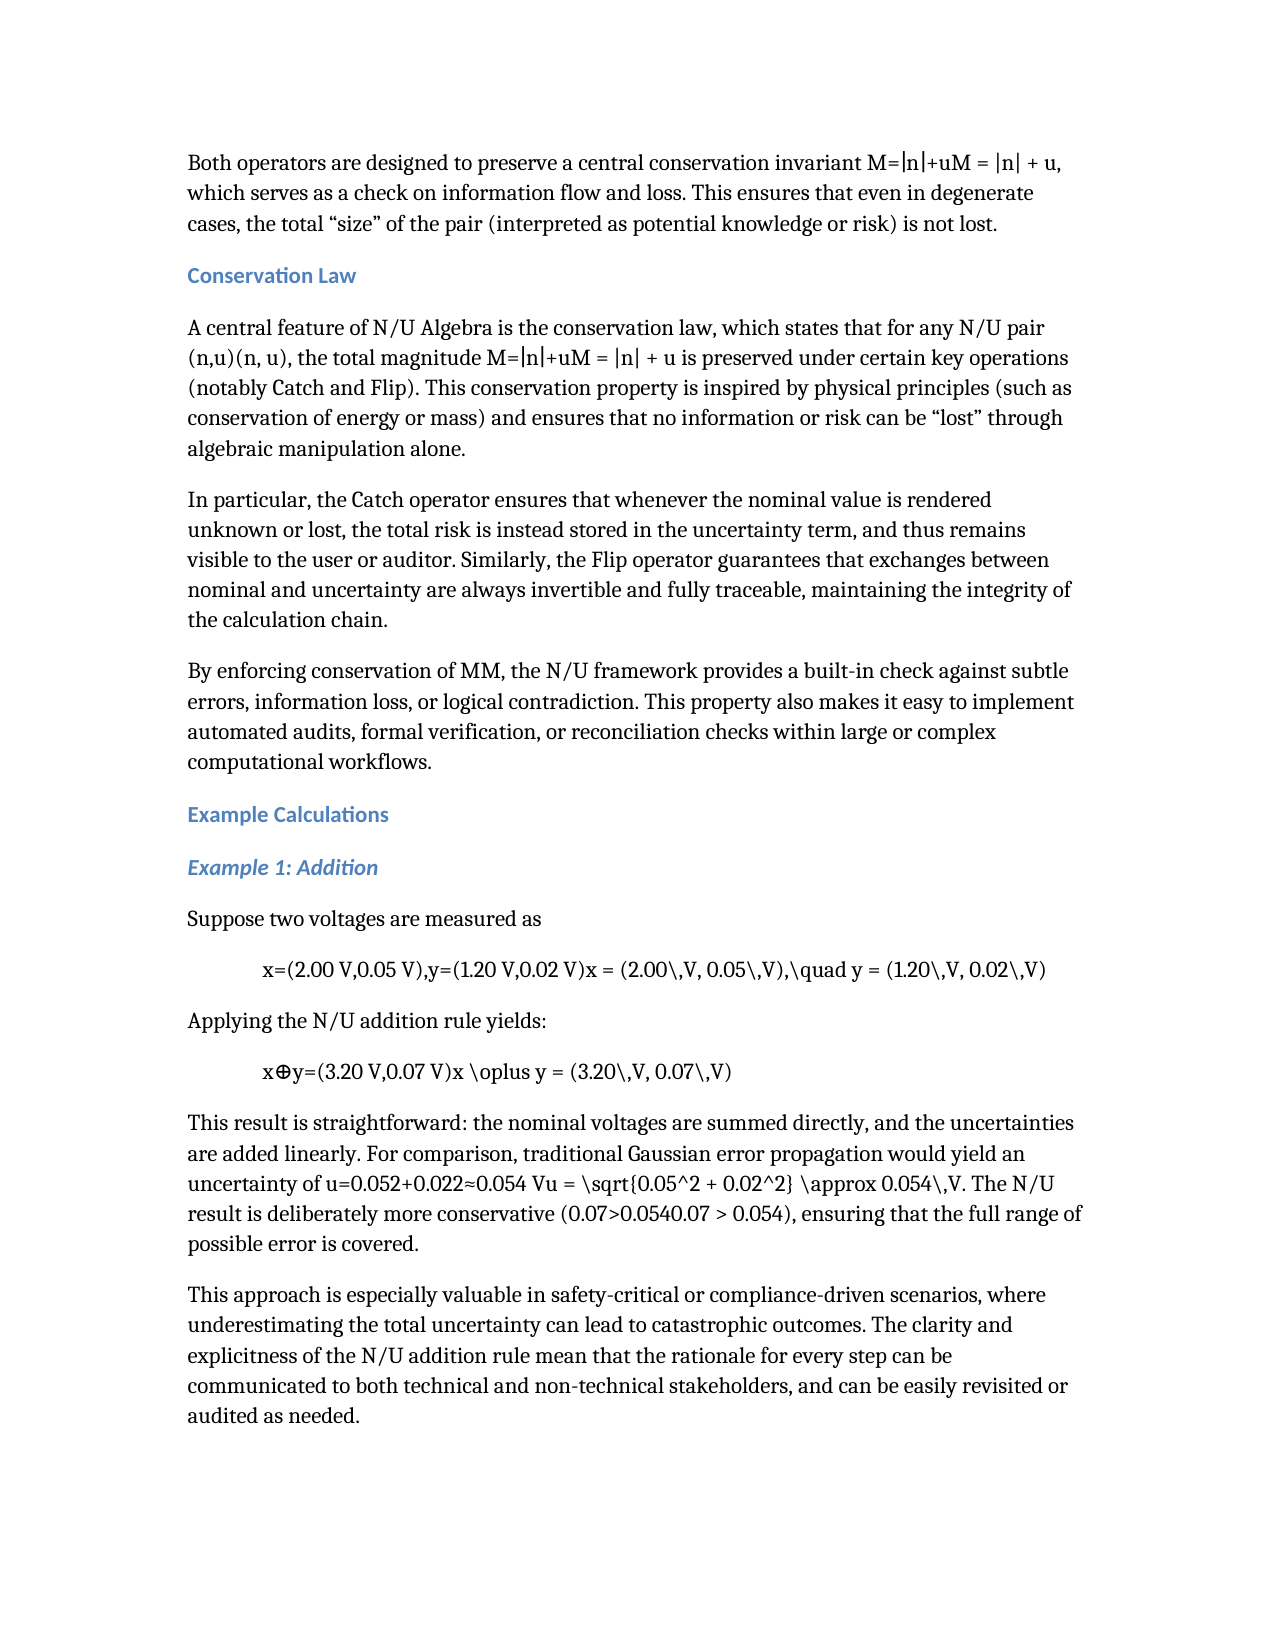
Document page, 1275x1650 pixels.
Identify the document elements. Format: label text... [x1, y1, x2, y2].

text Suppose two voltages are measured as [187, 906, 1087, 932]
text A central feature of N/U Algebra is the conservation law, which states that for any N/U pair (n,u)(n, u), the total magnitude M=∣n∣+uM = |n| + u is preserved under certain key operations (notably Catch and Flip). This conservation property is inspired by physical principles (such as conservation of energy or mass) and ensures that no information or risk can be “lost” through algebraic manipulation alone. [187, 314, 1087, 462]
text In particular, the Catch operator ensures that whenever the nominal value is rendered unknown or lost, the total risk is instead stored in the uncertainty term, and thus remains visible to the user or auditor. Similarly, the Flip operator guarantees that exchanges between nominal and uncertainty are always invertible and fully traceable, maintaining the integrity of the calculation chain. [187, 486, 1087, 633]
text Both operators are designed to preserve a central conservation invariant M=∣n∣+uM = |n| + u, which serves as a check on information flow and loss. This ensures that even in degenerate cases, the total “size” of the pair (interpreted as potential knowledge or risk) is not lost. [187, 150, 1087, 237]
text By enforcing conservation of MM, the N/U framework provides a built-in check against subtle errors, information loss, or logical contradiction. This property also makes it easy to implement automated audits, formal verification, or reconciliation checks within large or complex computational workflows. [187, 658, 1087, 775]
text Applying the N/U addition rule yields: [187, 1008, 1087, 1034]
subtitle Example 1: Addition [187, 853, 1087, 881]
subtitle Conservation Law [187, 261, 1087, 289]
text x=(2.00 V,0.05 V),y=(1.20 V,0.02 V)x = (2.00\,V, 0.05\,V),\quad y = (1.20\,V, 0.02\,V) [187, 957, 1087, 983]
text This result is straightforward: the nominal voltages are summed directly, and the uncertainties are added linearly. For comparison, traditional Gaussian error propagation would yield an uncertainty of u=0.052+0.022≈0.054 Vu = \sqrt{0.05^2 + 0.02^2} \approx 0.054\,V. The N/U result is deliberately more conservative (0.07>0.0540.07 > 0.054), ensuring that the full range of possible error is covered. [187, 1110, 1087, 1257]
text x⊕y=(3.20 V,0.07 V)x \oplus y = (3.20\,V, 0.07\,V) [187, 1059, 1087, 1085]
text This approach is especially valuable in safety-critical or compliance-driven scenarios, where underestimating the total uncertainty can lead to catastrophic outcomes. The clarity and explicitness of the N/U addition rule mean that the rationale for every step can be communicated to both technical and non-technical stakeholders, and can be easily revisited or audited as needed. [187, 1282, 1087, 1429]
subtitle Example Calculations [187, 800, 1087, 828]
